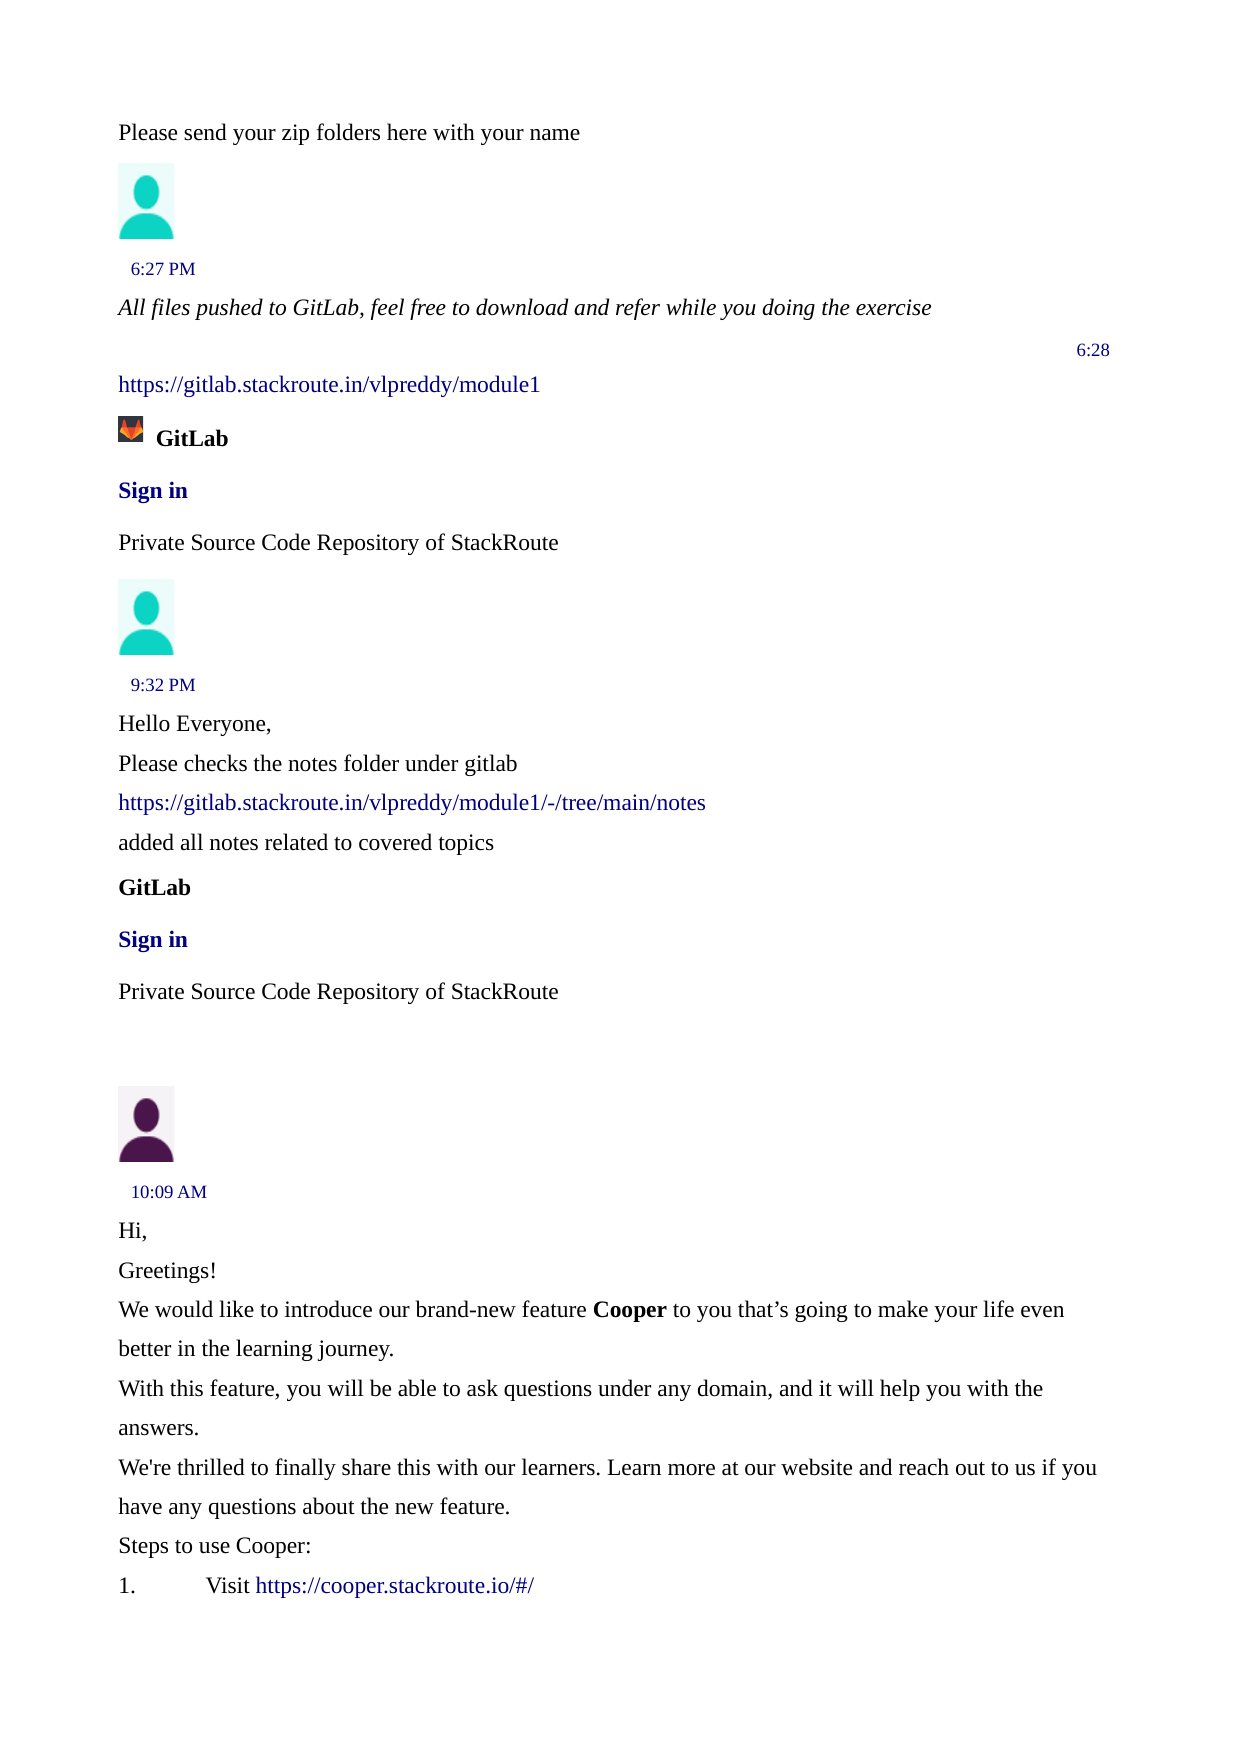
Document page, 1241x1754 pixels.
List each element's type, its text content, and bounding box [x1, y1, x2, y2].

text 10:09 AM [118, 1175, 1122, 1203]
text https://gitlab.stackroute.in/vlpreddy/module1 [118, 371, 1122, 398]
text Hi, Greetings! We would like to introduce our brand-new feature Cooper to you that’s going to make your life even better in the learning journey. With this feature, you will be able to ask questions under any domain, and it will help you with the answers. We're thrilled to finally share this with our learners. Learn more at our website and reach out to us if you have any questions about the new feature. Steps to use Cooper: 1. Visit https://cooper.stackroute.io/#/ [118, 1217, 1122, 1598]
text 6:28 [118, 339, 1109, 361]
picture [118, 163, 175, 239]
text GitLab [118, 873, 1122, 901]
text Sign in [118, 925, 1122, 952]
text Hello Everyone, Please checks the notes folder under gitlab https://gitlab.stackroute.in/vlpreddy/module1/-/tree/main/notes added all notes related to covered topics [118, 710, 1122, 855]
text All files pushed to GitLab, feel free to download and refer while you doing the exercise [118, 294, 1122, 321]
picture [118, 1086, 175, 1162]
text 6:27 PM [118, 252, 1122, 281]
picture [118, 416, 144, 442]
picture [118, 579, 175, 655]
text GitLab [118, 416, 1122, 451]
text Sign in [118, 476, 1122, 503]
text Private Source Code Repository of StackRoute [118, 977, 1122, 1004]
text Please send your zip folders here with your name [118, 118, 1122, 145]
text 9:32 PM [118, 668, 1122, 697]
text Private Source Code Repository of StackRoute [118, 528, 1122, 555]
